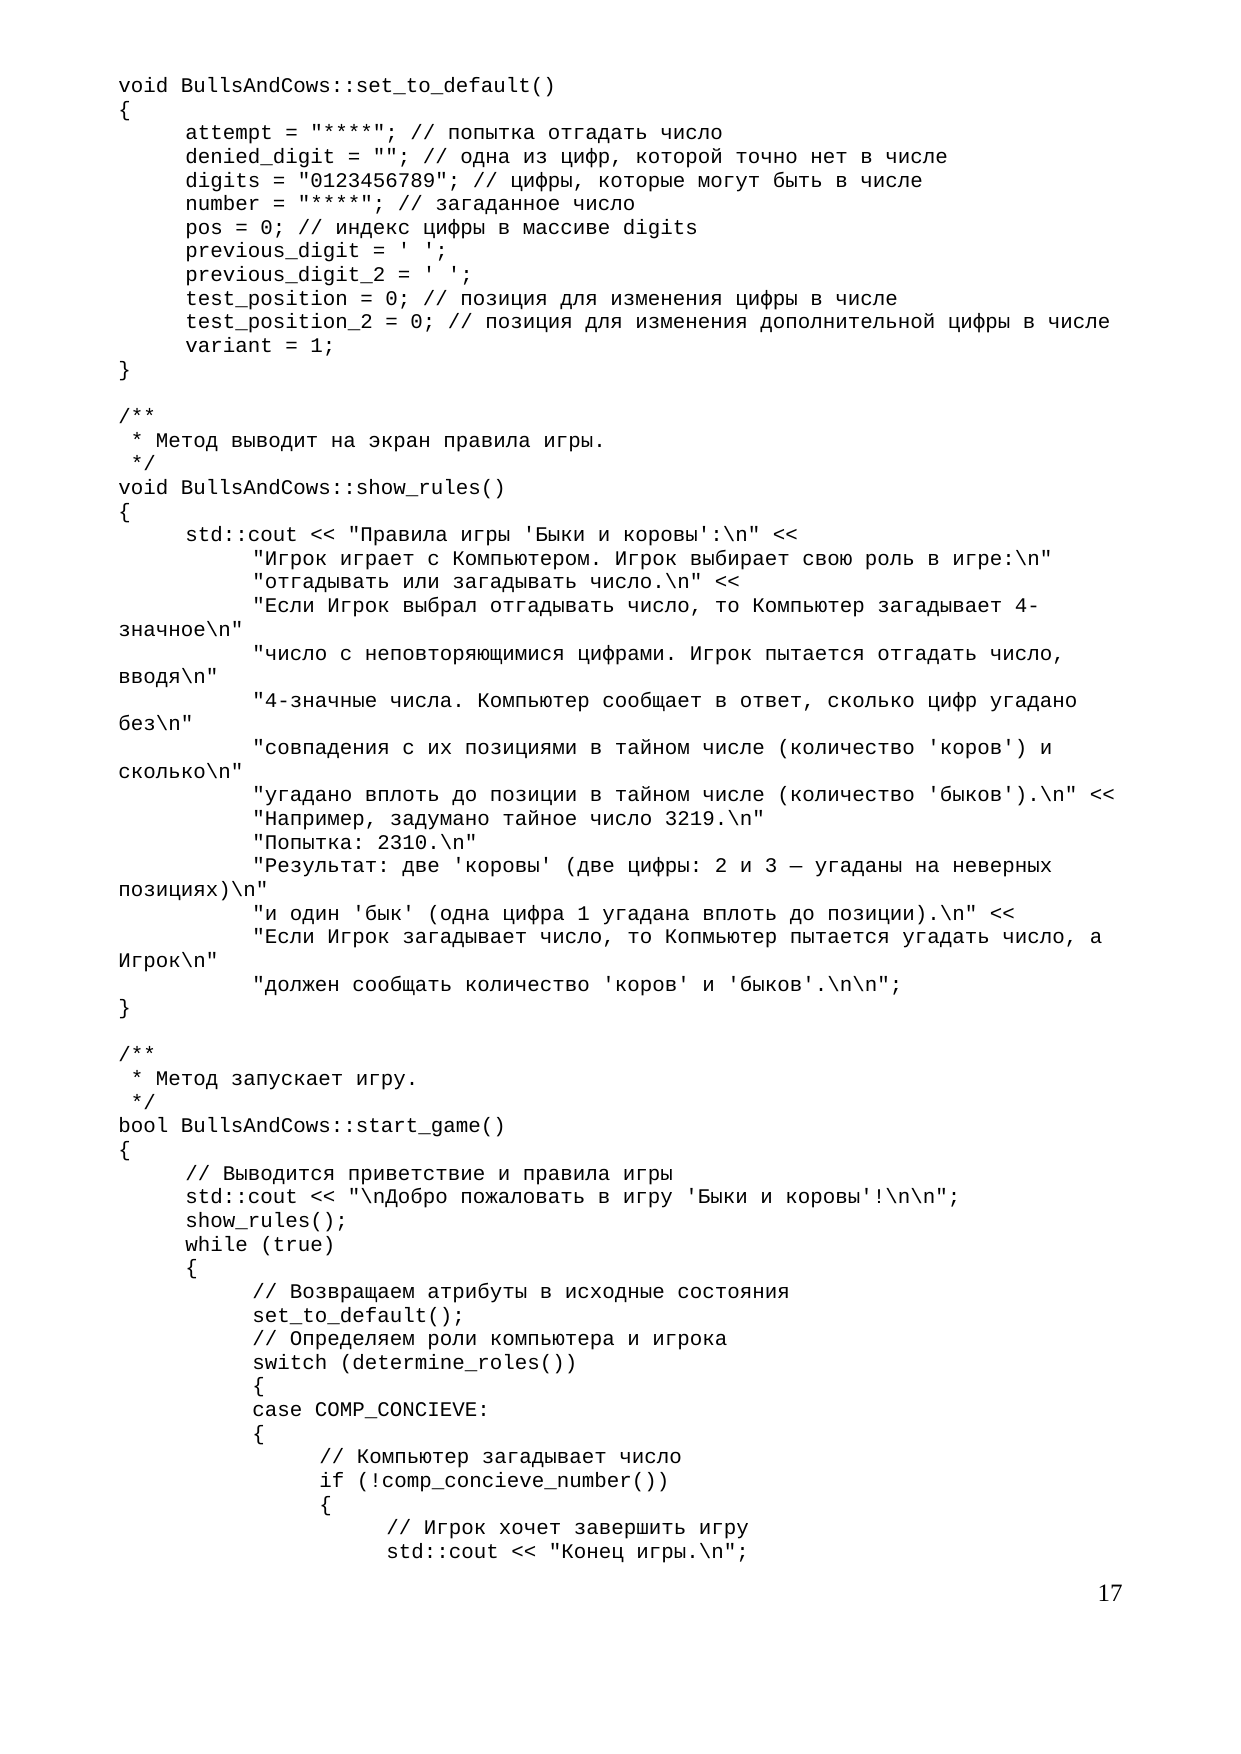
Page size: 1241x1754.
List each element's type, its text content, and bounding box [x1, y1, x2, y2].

text std::cout << "Правила игры 'Быки и коровы':\n" << [118, 524, 1122, 548]
text number = "****"; // загаданное число [118, 193, 1122, 217]
text /** [118, 1044, 1122, 1068]
text } [118, 997, 1122, 1021]
text bool BullsAndCows::start_game() [118, 1115, 1122, 1139]
text "Попытка: 2310.\n" [118, 832, 1122, 855]
text "число с неповторяющимися цифрами. Игрок пытается отгадать число, вводя\n" [118, 642, 1122, 690]
text { [118, 501, 1122, 524]
text } [118, 359, 1122, 382]
text "совпадения с их позициями в тайном числе (количество 'коров') и сколько\n" [118, 737, 1122, 784]
text switch (determine_roles()) [118, 1352, 1122, 1376]
text // Игрок хочет завершить игру [118, 1517, 1122, 1541]
text /** [118, 406, 1122, 430]
text case COMP_CONCIEVE: [118, 1399, 1122, 1423]
text { [118, 1494, 1122, 1517]
text * Метод запускает игру. [118, 1068, 1122, 1092]
text variant = 1; [118, 335, 1122, 359]
text show_rules(); [118, 1210, 1122, 1234]
text if (!comp_concieve_number()) [118, 1470, 1122, 1494]
text digits = "0123456789"; // цифры, которые могут быть в числе [118, 169, 1122, 193]
text previous_digit_2 = ' '; [118, 264, 1122, 288]
text // Возвращаем атрибуты в исходные состояния [118, 1281, 1122, 1304]
text */ [118, 453, 1122, 477]
text { [118, 99, 1122, 122]
text "и один 'бык' (одна цифра 1 угадана вплоть до позиции).\n" << [118, 903, 1122, 926]
text { [118, 1376, 1122, 1399]
text "Игрок играет с Компьютером. Игрок выбирает свою роль в игре:\n" [118, 548, 1122, 572]
text // Компьютер загадывает число [118, 1446, 1122, 1470]
text { [118, 1257, 1122, 1281]
text "Например, задумано тайное число 3219.\n" [118, 808, 1122, 832]
text { [118, 1139, 1122, 1163]
text "4-значные числа. Компьютер сообщает в ответ, сколько цифр угадано без\n" [118, 690, 1122, 737]
text std::cout << "Конец игры.\n"; [118, 1541, 1122, 1565]
text { [118, 1423, 1122, 1446]
text void BullsAndCows::set_to_default() [118, 75, 1122, 99]
text std::cout << "\nДобро пожаловать в игру 'Быки и коровы'!\n\n"; [118, 1186, 1122, 1210]
text */ [118, 1092, 1122, 1115]
text "Результат: две 'коровы' (две цифры: 2 и 3 — угаданы на неверных позициях)\n" [118, 855, 1122, 903]
text test_position_2 = 0; // позиция для изменения дополнительной цифры в числе [118, 311, 1122, 335]
text pos = 0; // индекс цифры в массиве digits [118, 217, 1122, 241]
text "Если Игрок загадывает число, то Копмьютер пытается угадать число, а Игрок\n" [118, 926, 1122, 973]
text // Определяем роли компьютера и игрока [118, 1328, 1122, 1352]
text void BullsAndCows::show_rules() [118, 477, 1122, 501]
text set_to_default(); [118, 1304, 1122, 1328]
text "отгадывать или загадывать число.\n" << [118, 572, 1122, 595]
text "Если Игрок выбрал отгадывать число, то Компьютер загадывает 4-значное\n" [118, 595, 1122, 642]
text denied_digit = ""; // одна из цифр, которой точно нет в числе [118, 146, 1122, 169]
text // Выводится приветствие и правила игры [118, 1163, 1122, 1186]
text test_position = 0; // позиция для изменения цифры в числе [118, 288, 1122, 311]
text while (true) [118, 1234, 1122, 1257]
text "должен сообщать количество 'коров' и 'быков'.\n\n"; [118, 973, 1122, 997]
text attempt = "****"; // попытка отгадать число [118, 122, 1122, 146]
text "угадано вплоть до позиции в тайном числе (количество 'быков').\n" << [118, 784, 1122, 808]
text * Метод выводит на экран правила игры. [118, 430, 1122, 453]
text previous_digit = ' '; [118, 241, 1122, 264]
